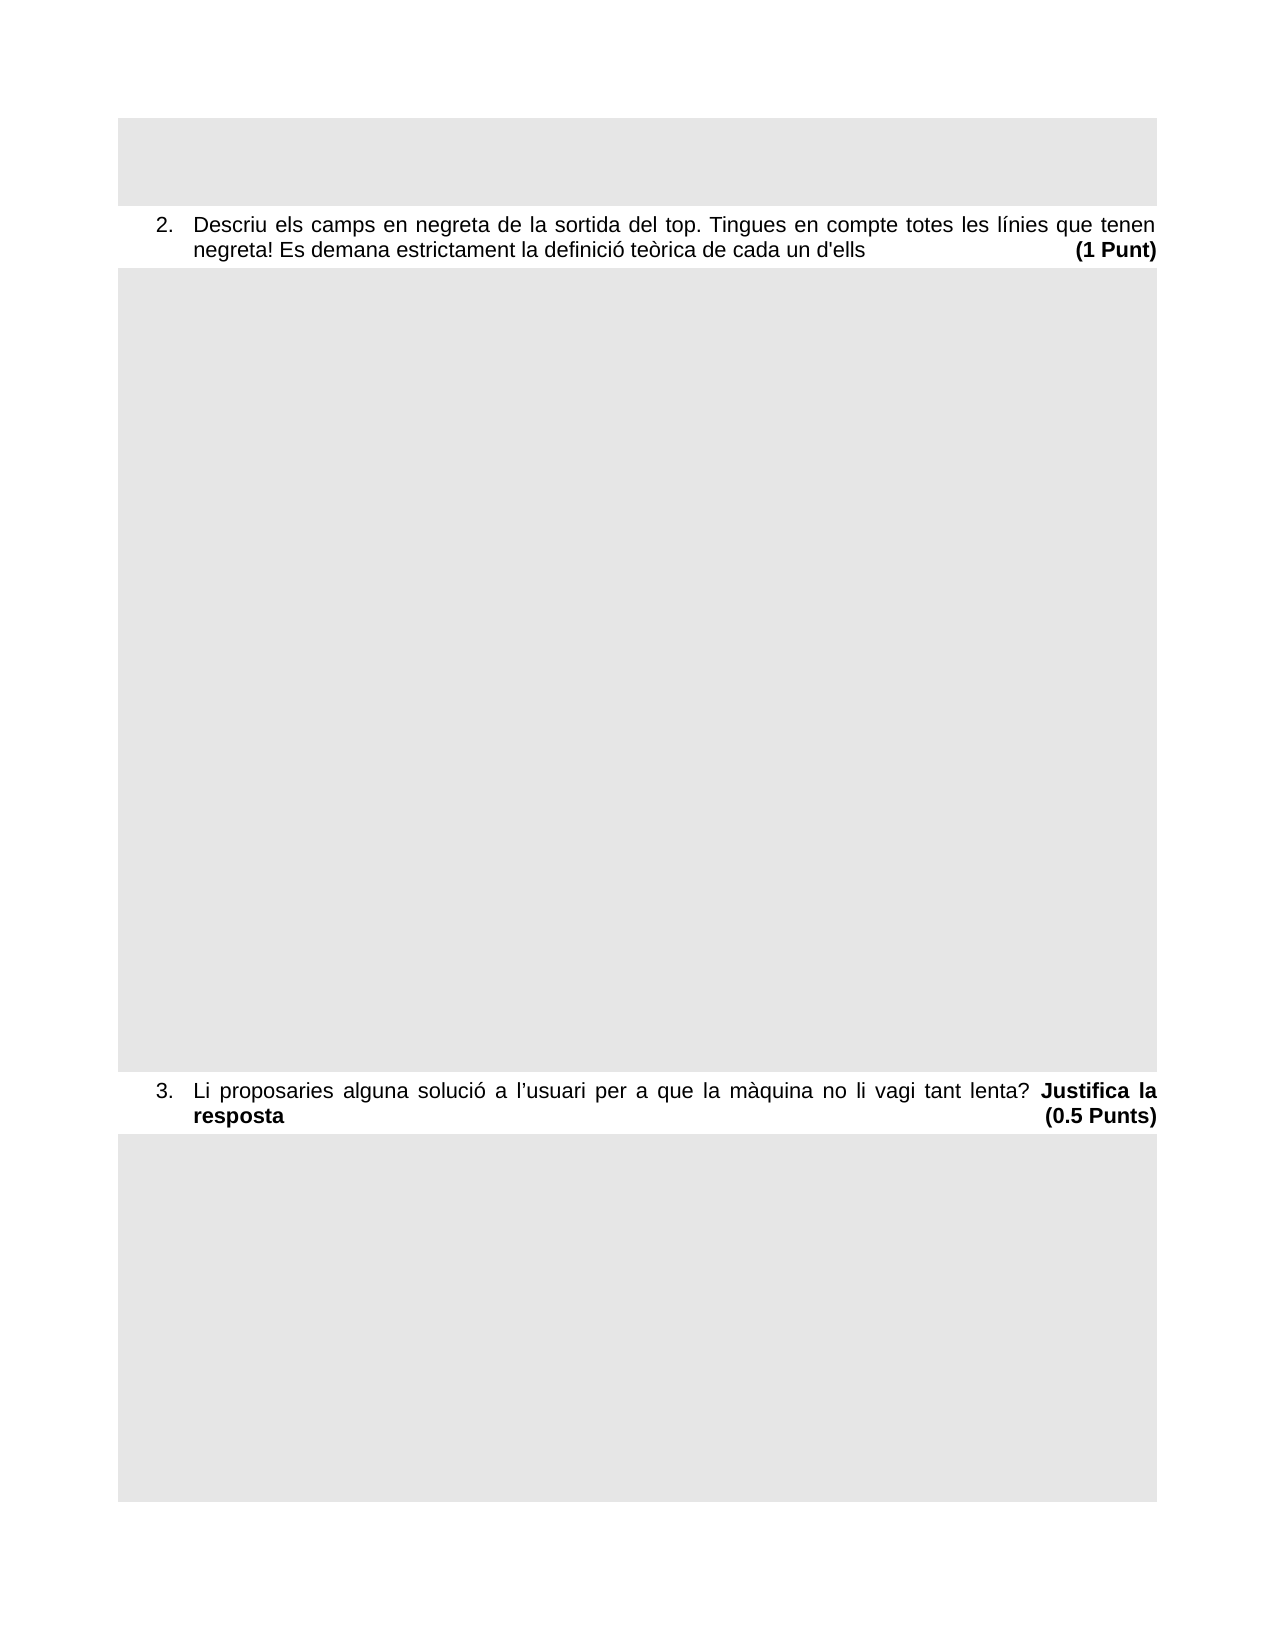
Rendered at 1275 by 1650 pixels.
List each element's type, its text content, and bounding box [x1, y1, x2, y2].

list Descriu els camps en negreta de la sortida del top. Tingues en compte totes les línies que tenen negreta! Es demana estrictament la definició teòrica de cada un d'ells (1 Punt) [156, 212, 1157, 262]
list Li proposaries alguna solució a l’usuari per a que la màquina no li vagi tant lenta? Justifica la resposta (0.5 Punts) [156, 1078, 1157, 1128]
